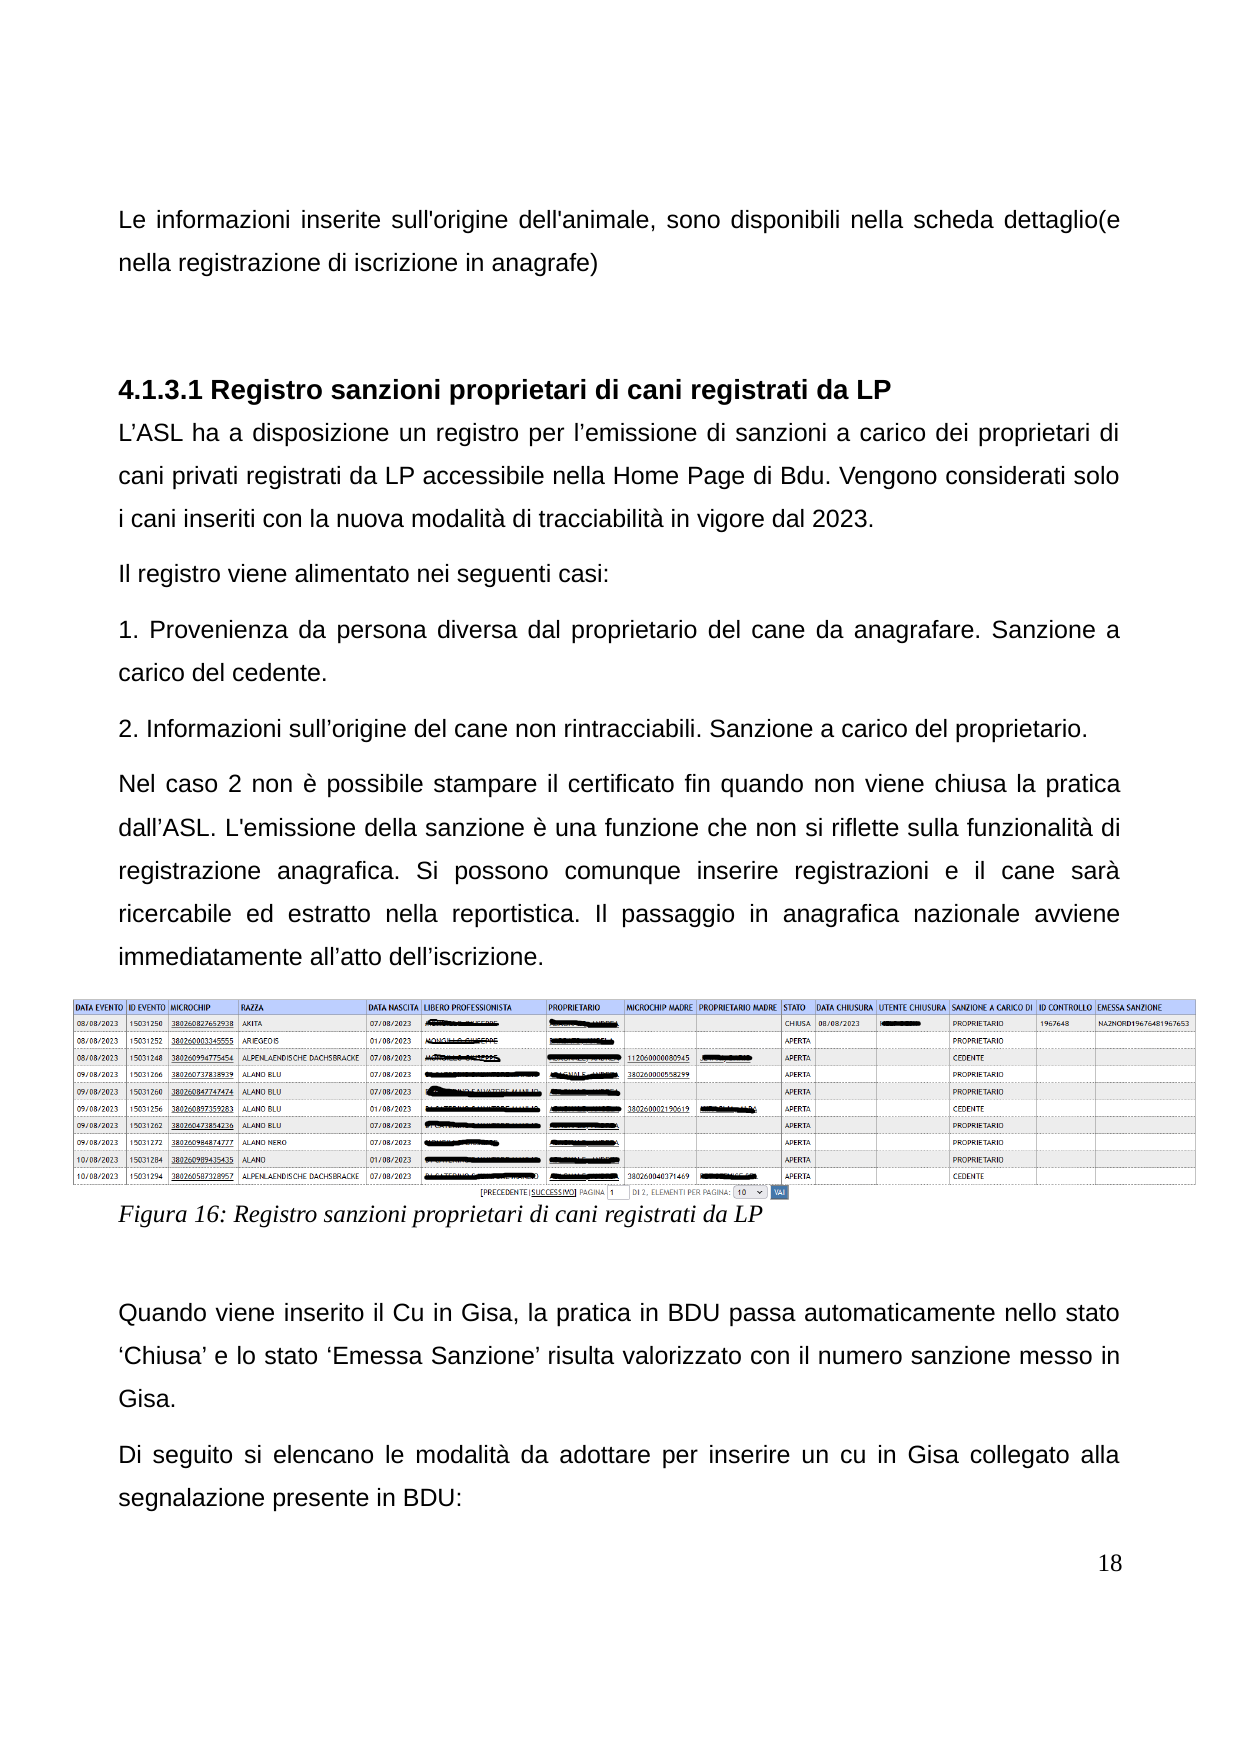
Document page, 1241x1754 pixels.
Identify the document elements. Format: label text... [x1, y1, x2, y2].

text Le informazioni inserite sull'origine dell'animale, sono disponibili nella scheda dettaglio(e nella registrazione di iscrizione in anagrafe) [118, 205, 1122, 277]
text Nel caso 2 non è possibile stampare il certificato fin quando non viene chiusa la pratica dall’ASL. L'emissione della sanzione è una funzione che non si riflette sulla funzionalità di registrazione anagrafica. Si possono comunque inserire registrazioni e il cane sarà ricercabile ed estratto nella reportistica. Il passaggio in anagrafica nazionale avviene immediatamente all’atto dell’iscrizione. [118, 769, 1122, 971]
subtitle 4.1.3.1 Registro sanzioni proprietari di cani registrati da LP [118, 373, 1122, 405]
text Il registro viene alimentato nei seguenti casi: [118, 559, 1122, 588]
text L’ASL ha a disposizione un registro per l’emissione di sanzioni a carico dei proprietari di cani privati registrati da LP accessibile nella Home Page di Bdu. Vengono considerati solo i cani inseriti con la nuova modalità di tracciabilità in vigore dal 2023. [118, 418, 1122, 533]
text 1. Provenienza da persona diversa dal proprietario del cane da anagrafare. Sanzione a carico del cedente. [118, 615, 1122, 687]
text Quando viene inserito il Cu in Gisa, la pratica in BDU passa automaticamente nello stato ‘Chiusa’ e lo stato ‘Emessa Sanzione’ risulta valorizzato con il numero sanzione messo in Gisa. [118, 1298, 1122, 1413]
text Di seguito si elencano le modalità da adottare per inserire un cu in Gisa collegato alla segnalazione presente in BDU: [118, 1440, 1122, 1512]
text 2. Informazioni sull’origine del cane non rintracciabili. Sanzione a carico del proprietario. [118, 714, 1122, 743]
text Figura 16: Registro sanzioni proprietari di cani registrati da LP [118, 1200, 1122, 1228]
